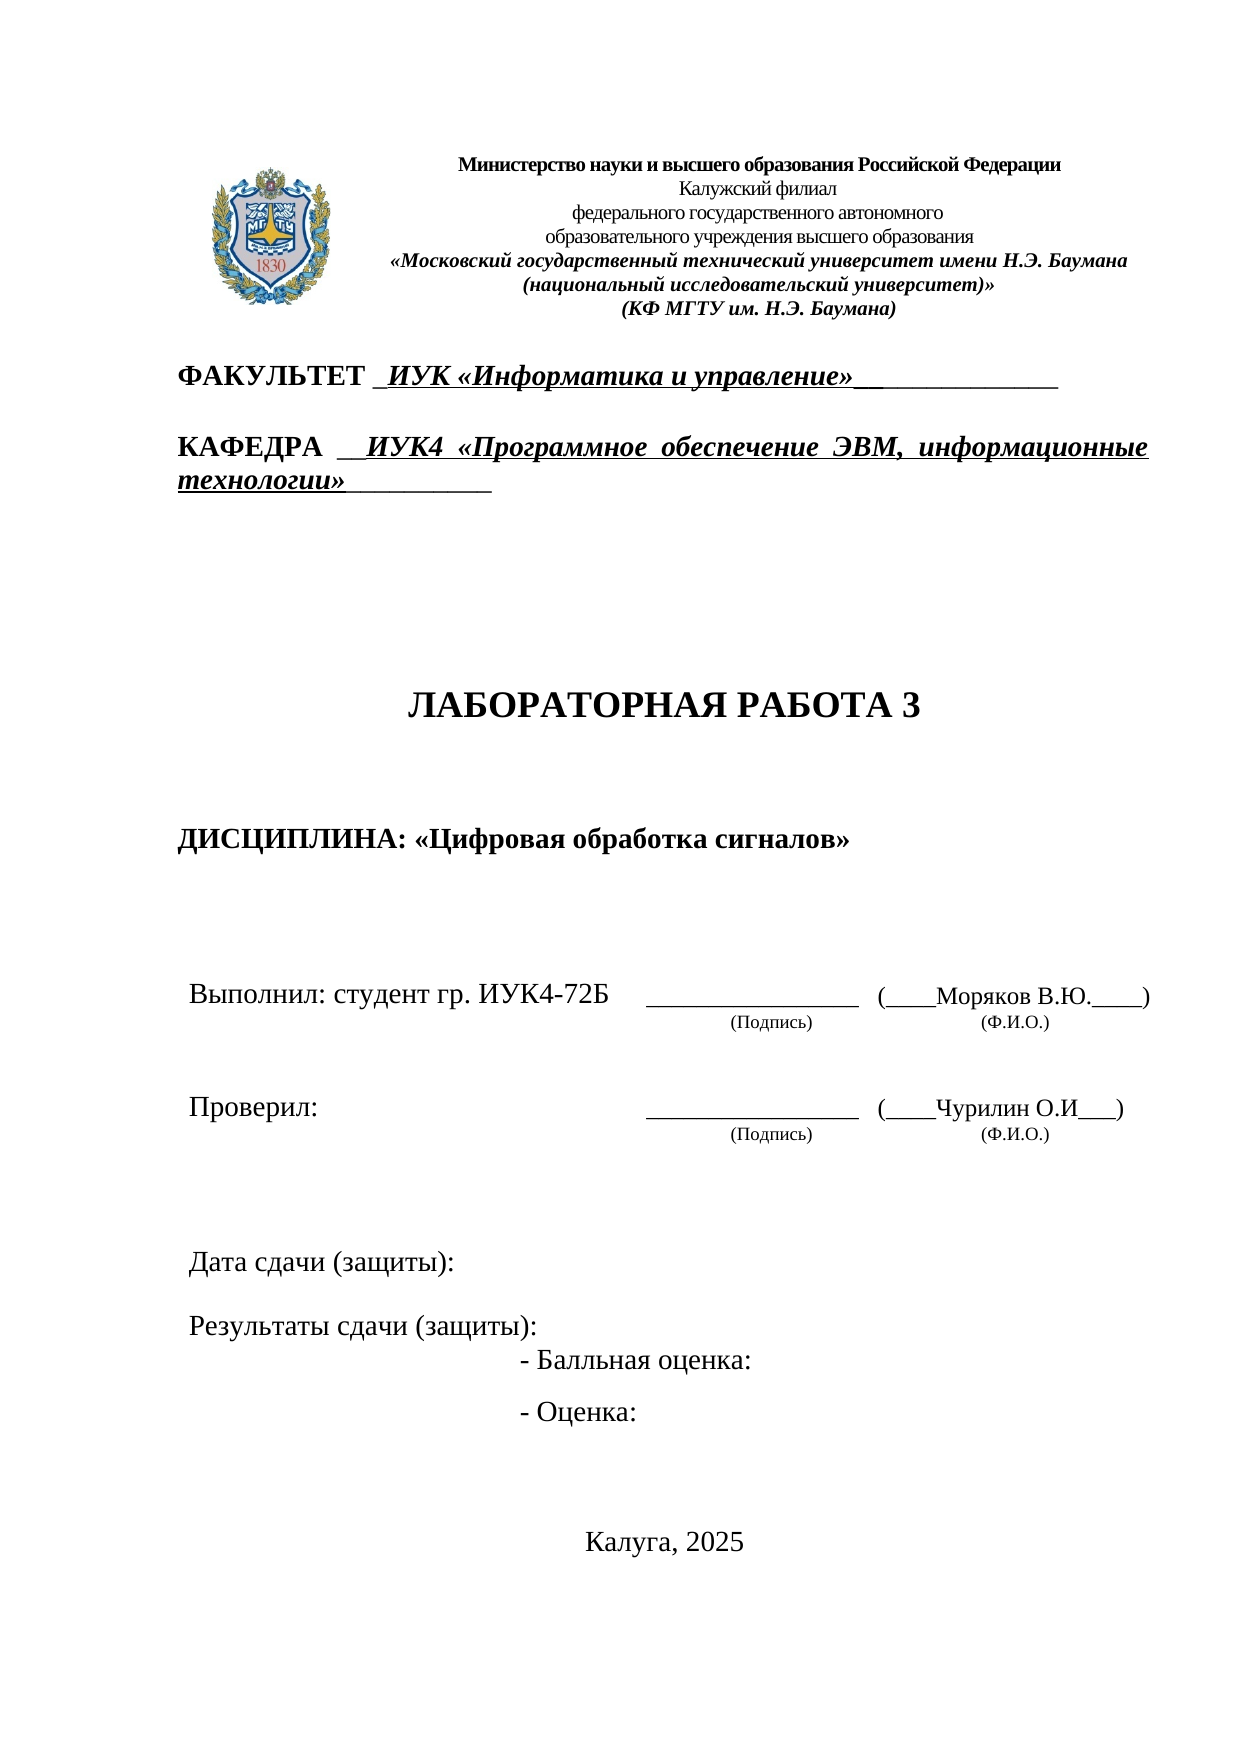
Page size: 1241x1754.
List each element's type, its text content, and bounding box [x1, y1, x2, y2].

text ФАКУЛЬТЕТ _ИУК «Информатика и управление»______________ [177, 358, 1152, 391]
text КАФЕДРА __ИУК4 «Программное обеспечение ЭВМ, информационные технологии»__________ [177, 429, 1152, 496]
text Калуга, 2025 [177, 1524, 1152, 1557]
table_header Выполнил: студент гр. ИУК4-72Б [177, 956, 635, 1068]
text ДИСЦИПЛИНА: «Цифровая обработка сигналов» [177, 822, 1152, 855]
table_cell - Балльная оценка: - Оценка: [508, 1343, 1174, 1457]
table_header Министерство науки и высшего образования Российской Федерации Калужский филиал федерального государственного автономного образовательного учреждения высшего образования «Московский государственный технический университет имени Н.Э. Баумана (национальный исследовательский университет)» (КФ МГТУ им. Н.Э. Баумана) [354, 152, 1166, 320]
table_cell _________________ (____Чурилин О.И___) (Подпись) (Ф.И.О.) [635, 1068, 1174, 1180]
picture [211, 167, 331, 305]
table_cell Проверил: [177, 1068, 635, 1180]
table_cell [177, 1343, 508, 1457]
table_header [189, 152, 354, 320]
table_header _________________ (____Моряков В.Ю.____) (Подпись) (Ф.И.О.) [635, 956, 1174, 1068]
table_cell Дата сдачи (защиты): Результаты сдачи (защиты): [177, 1180, 1174, 1342]
text ЛАБОРАТОРНАЯ РАБОТА 3 [177, 683, 1152, 726]
